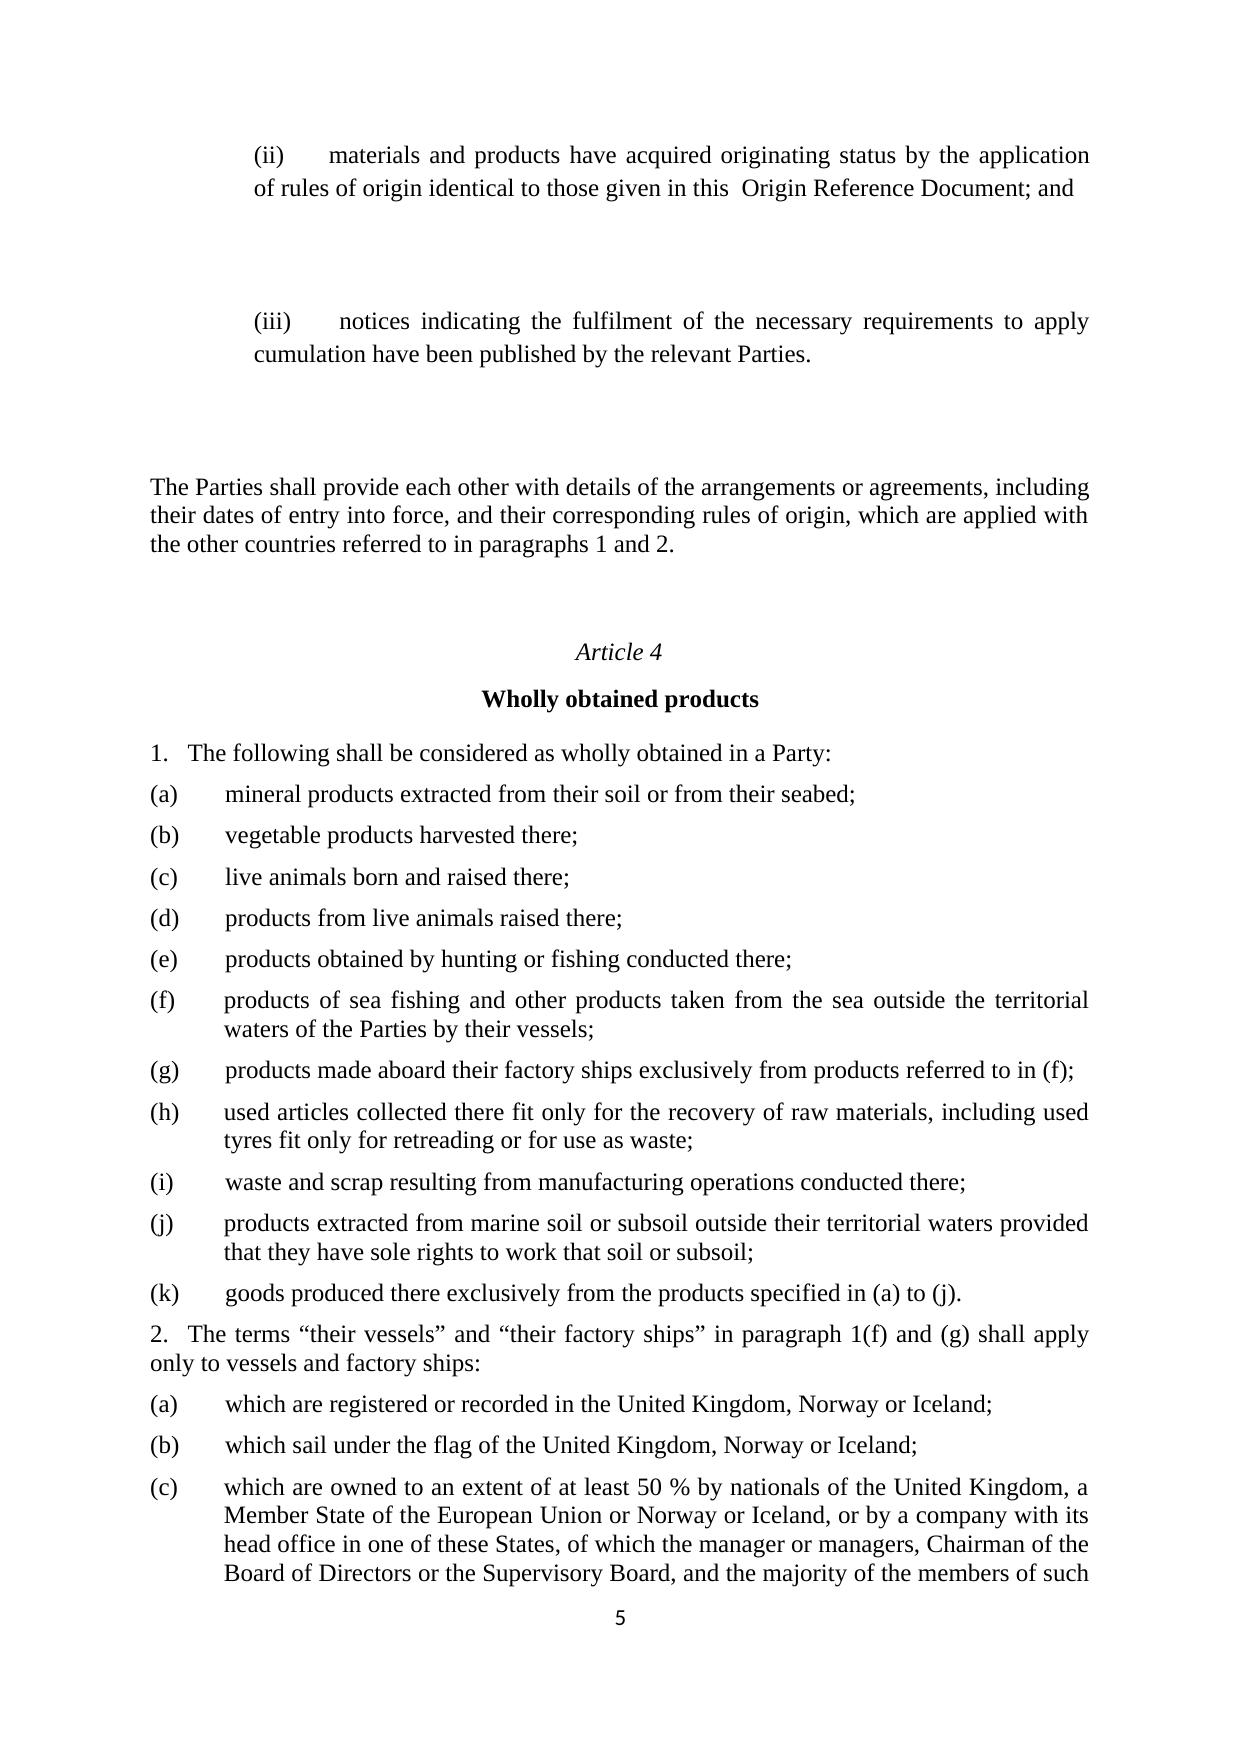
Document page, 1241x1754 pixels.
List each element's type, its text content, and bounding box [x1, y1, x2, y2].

text (b) vegetable products harvested there; [150, 820, 1090, 849]
text (d) products from live animals raised there; [150, 903, 1090, 932]
text 1. The following shall be considered as wholly obtained in a Party: [150, 738, 1090, 767]
text (h) used articles collected there fit only for the recovery of raw materials, including used tyres fit only for retreading or for use as waste; [150, 1097, 1090, 1154]
text (b) which sail under the flag of the United Kingdom, Norway or Iceland; [150, 1430, 1090, 1459]
list materials and products have acquired originating status by the application of rules of origin identical to those given in this Origin Reference Document; and [253, 140, 1090, 202]
text Wholly obtained products [150, 684, 1090, 713]
text (e) products obtained by hunting or fishing conducted there; [150, 944, 1090, 973]
text (k) goods produced there exclusively from the products specified in (a) to (j). [150, 1278, 1090, 1307]
text (g) products made aboard their factory ships exclusively from products referred to in (f); [150, 1055, 1090, 1084]
text (a) which are registered or recorded in the United Kingdom, Norway or Iceland; [150, 1389, 1090, 1418]
text Article 4 [150, 637, 1090, 665]
text (f) products of sea fishing and other products taken from the sea outside the territorial waters of the Parties by their vessels; [150, 985, 1090, 1043]
text The Parties shall provide each other with details of the arrangements or agreements, including their dates of entry into force, and their corresponding rules of origin, which are applied with the other countries referred to in paragraphs 1 and 2. [150, 472, 1090, 558]
text (a) mineral products extracted from their soil or from their seabed; [150, 779, 1090, 808]
text (c) live animals born and raised there; [150, 862, 1090, 890]
text 2. The terms “their vessels” and “their factory ships” in paragraph 1(f) and (g) shall apply only to vessels and factory ships: [150, 1319, 1090, 1377]
text (j) products extracted from marine soil or subsoil outside their territorial waters provided that they have sole rights to work that soil or subsoil; [150, 1208, 1090, 1265]
list notices indicating the fulfilment of the necessary requirements to apply cumulation have been published by the relevant Parties. [253, 306, 1090, 368]
text (i) waste and scrap resulting from manufacturing operations conducted there; [150, 1167, 1090, 1195]
text (c) which are owned to an extent of at least 50 % by nationals of the United Kingdom, a Member State of the European Union or Norway or Iceland, or by a company with its head office in one of these States, of which the manager or managers, Chairman of the Board of Directors or the Supervisory Board, and the majority of the members of such [150, 1472, 1090, 1587]
